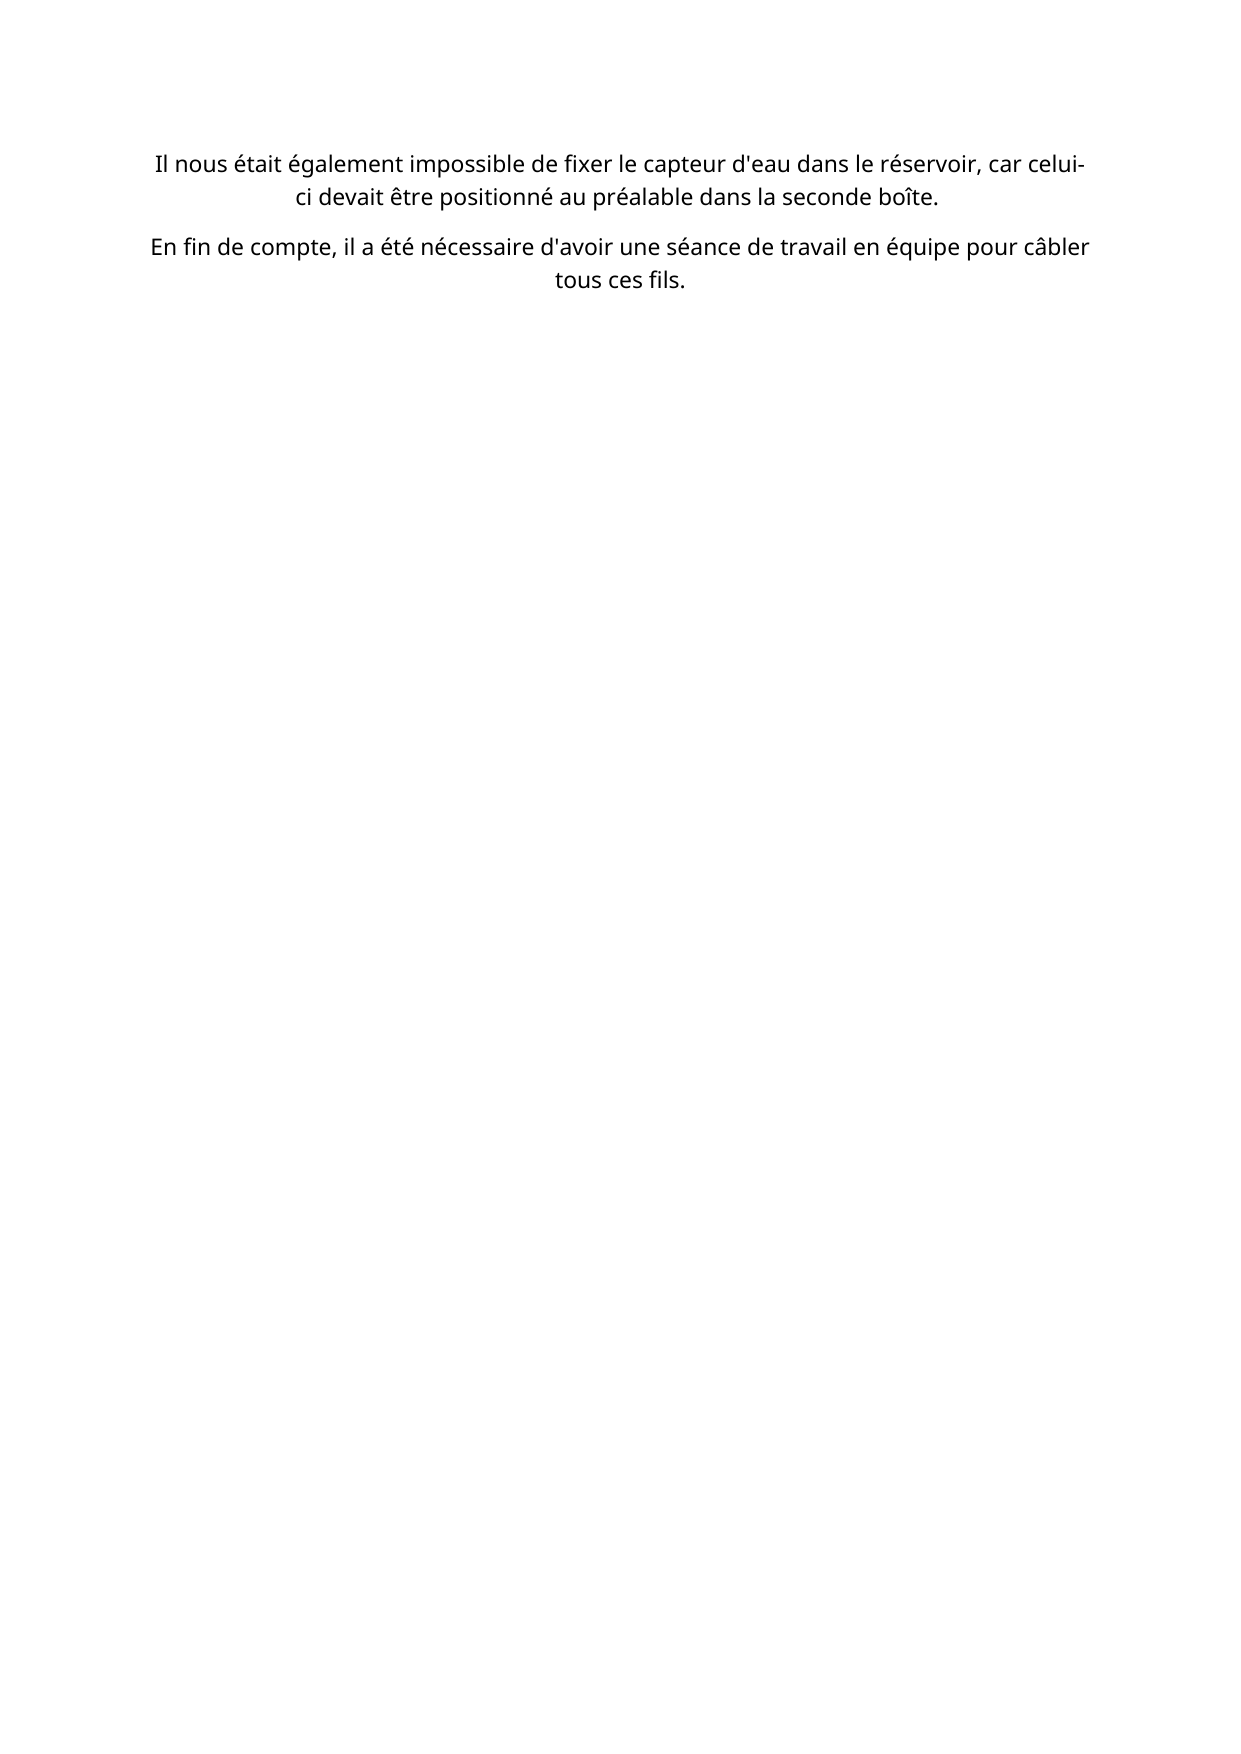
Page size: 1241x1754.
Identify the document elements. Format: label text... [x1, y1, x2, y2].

text En fin de compte, il a été nécessaire d'avoir une séance de travail en équipe pour câbler tous ces fils. [148, 231, 1093, 295]
text Il nous était également impossible de fixer le capteur d'eau dans le réservoir, car celui-ci devait être positionné au préalable dans la seconde boîte. [148, 148, 1093, 212]
